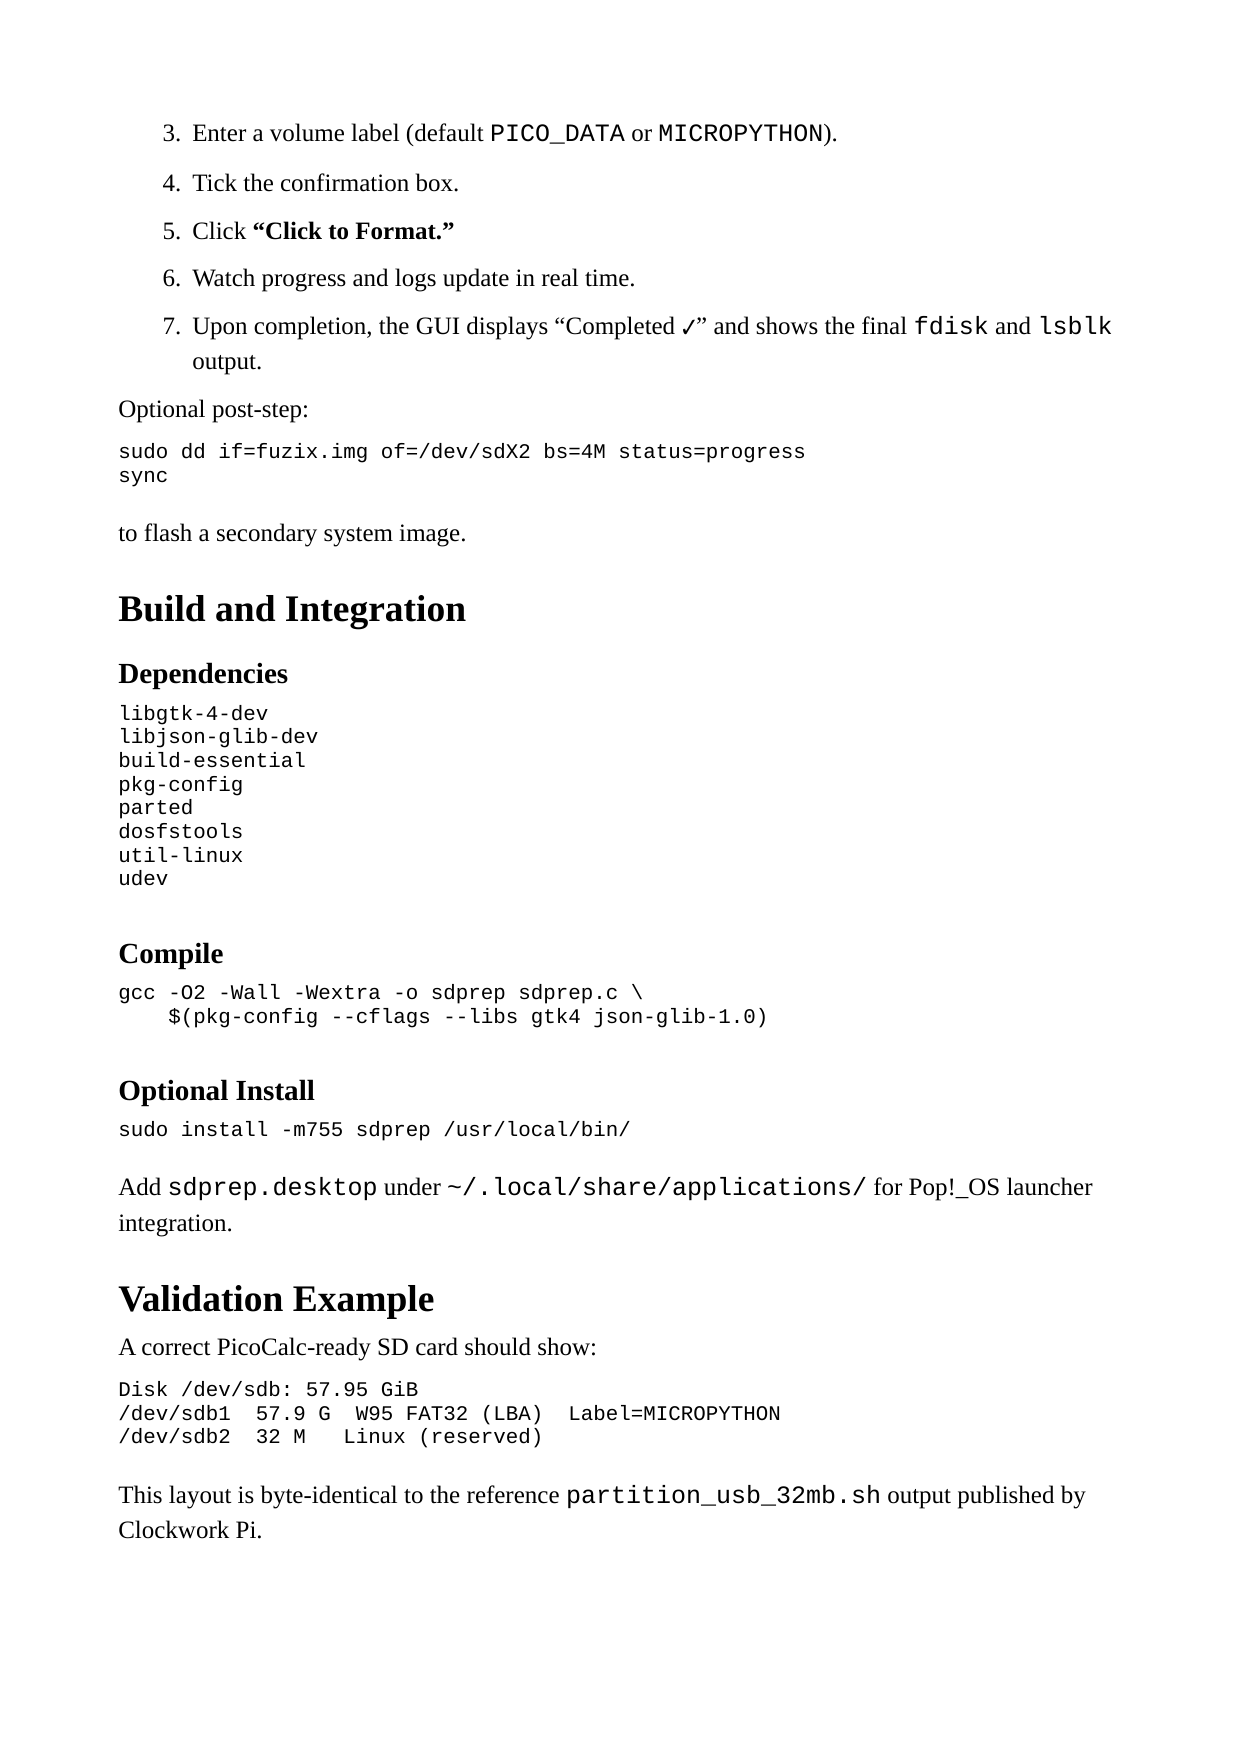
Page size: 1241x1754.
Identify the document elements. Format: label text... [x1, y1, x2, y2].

subtitle Optional Install [118, 1073, 1122, 1107]
text Add sdprep.desktop under ~/.local/share/applications/ for Pop!_OS launcher integration. [118, 1172, 1122, 1236]
subtitle Validation Example [118, 1276, 1122, 1319]
subtitle Compile [118, 936, 1122, 969]
text pkg-config [118, 774, 1122, 797]
text $(pkg-config --cflags --libs gtk4 json-glib-1.0) [118, 1006, 1122, 1029]
text udev [118, 868, 1122, 892]
text sudo dd if=fuzix.img of=/dev/sdX2 bs=4M status=progress [118, 441, 1122, 465]
text libgtk-4-dev [118, 703, 1122, 726]
list Enter a volume label (default PICO_DATA or MICROPYTHON). [162, 118, 1122, 149]
subtitle Dependencies [118, 657, 1122, 690]
text to flash a secondary system image. [118, 518, 1122, 547]
text gcc -O2 -Wall -Wextra -o sdprep sdprep.c \ [118, 982, 1122, 1006]
text util-linux [118, 844, 1122, 868]
list Watch progress and logs update in real time. [162, 263, 1122, 292]
text Disk /dev/sdb: 57.95 GiB [118, 1379, 1122, 1403]
text sync [118, 465, 1122, 488]
list Tick the confirmation box. [162, 168, 1122, 197]
text /dev/sdb1 57.9 G W95 FAT32 (LBA) Label=MICROPYTHON [118, 1403, 1122, 1427]
text dosfstools [118, 821, 1122, 844]
text libjson-glib-dev [118, 726, 1122, 750]
text This layout is byte-identical to the reference partition_usb_32mb.sh output published by Clockwork Pi. [118, 1480, 1122, 1543]
text /dev/sdb2 32 M Linux (reserved) [118, 1427, 1122, 1450]
text Optional post-step: [118, 394, 1122, 422]
text build-essential [118, 750, 1122, 774]
text parted [118, 797, 1122, 821]
subtitle Build and Integration [118, 586, 1122, 629]
text A correct PicoCalc-ready SD card should show: [118, 1332, 1122, 1360]
text sudo install -m755 sdprep /usr/local/bin/ [118, 1119, 1122, 1143]
list Click “Click to Format.” [162, 216, 1122, 244]
list Upon completion, the GUI displays “Completed ✔” and shows the final fdisk and lsblk output. [162, 311, 1122, 375]
